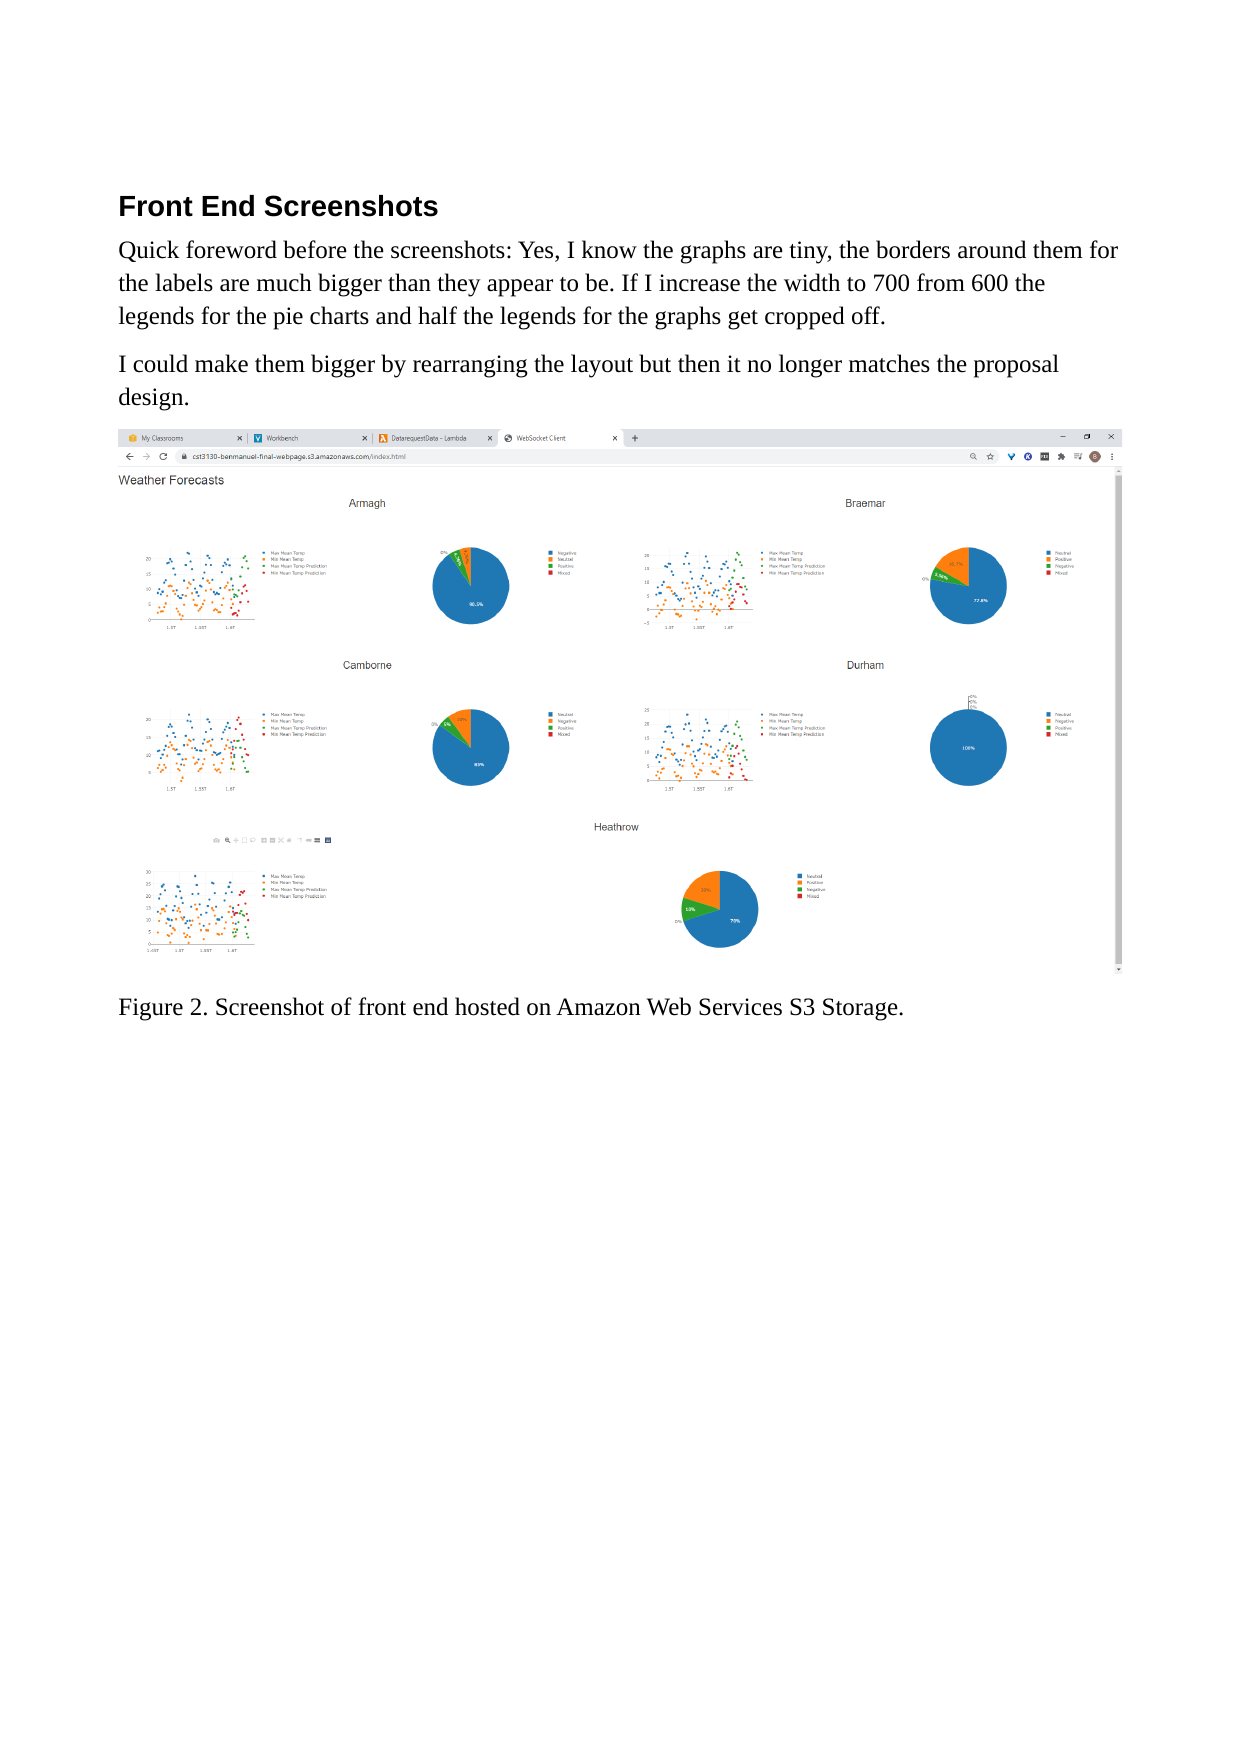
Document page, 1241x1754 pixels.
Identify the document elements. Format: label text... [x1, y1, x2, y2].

subtitle Front End Screenshots [118, 189, 1122, 223]
text Figure 2. Screenshot of front end hosted on Amazon Web Services S3 Storage. [118, 992, 1122, 1021]
text Quick foreword before the screenshots: Yes, I know the graphs are tiny, the borders around them for the labels are much bigger than they appear to be. If I increase the width to 700 from 600 the legends for the pie charts and half the legends for the graphs get cropped off. [118, 235, 1122, 330]
text I could make them bigger by rearranging the layout but then it no longer matches the proposal design. [118, 349, 1122, 411]
